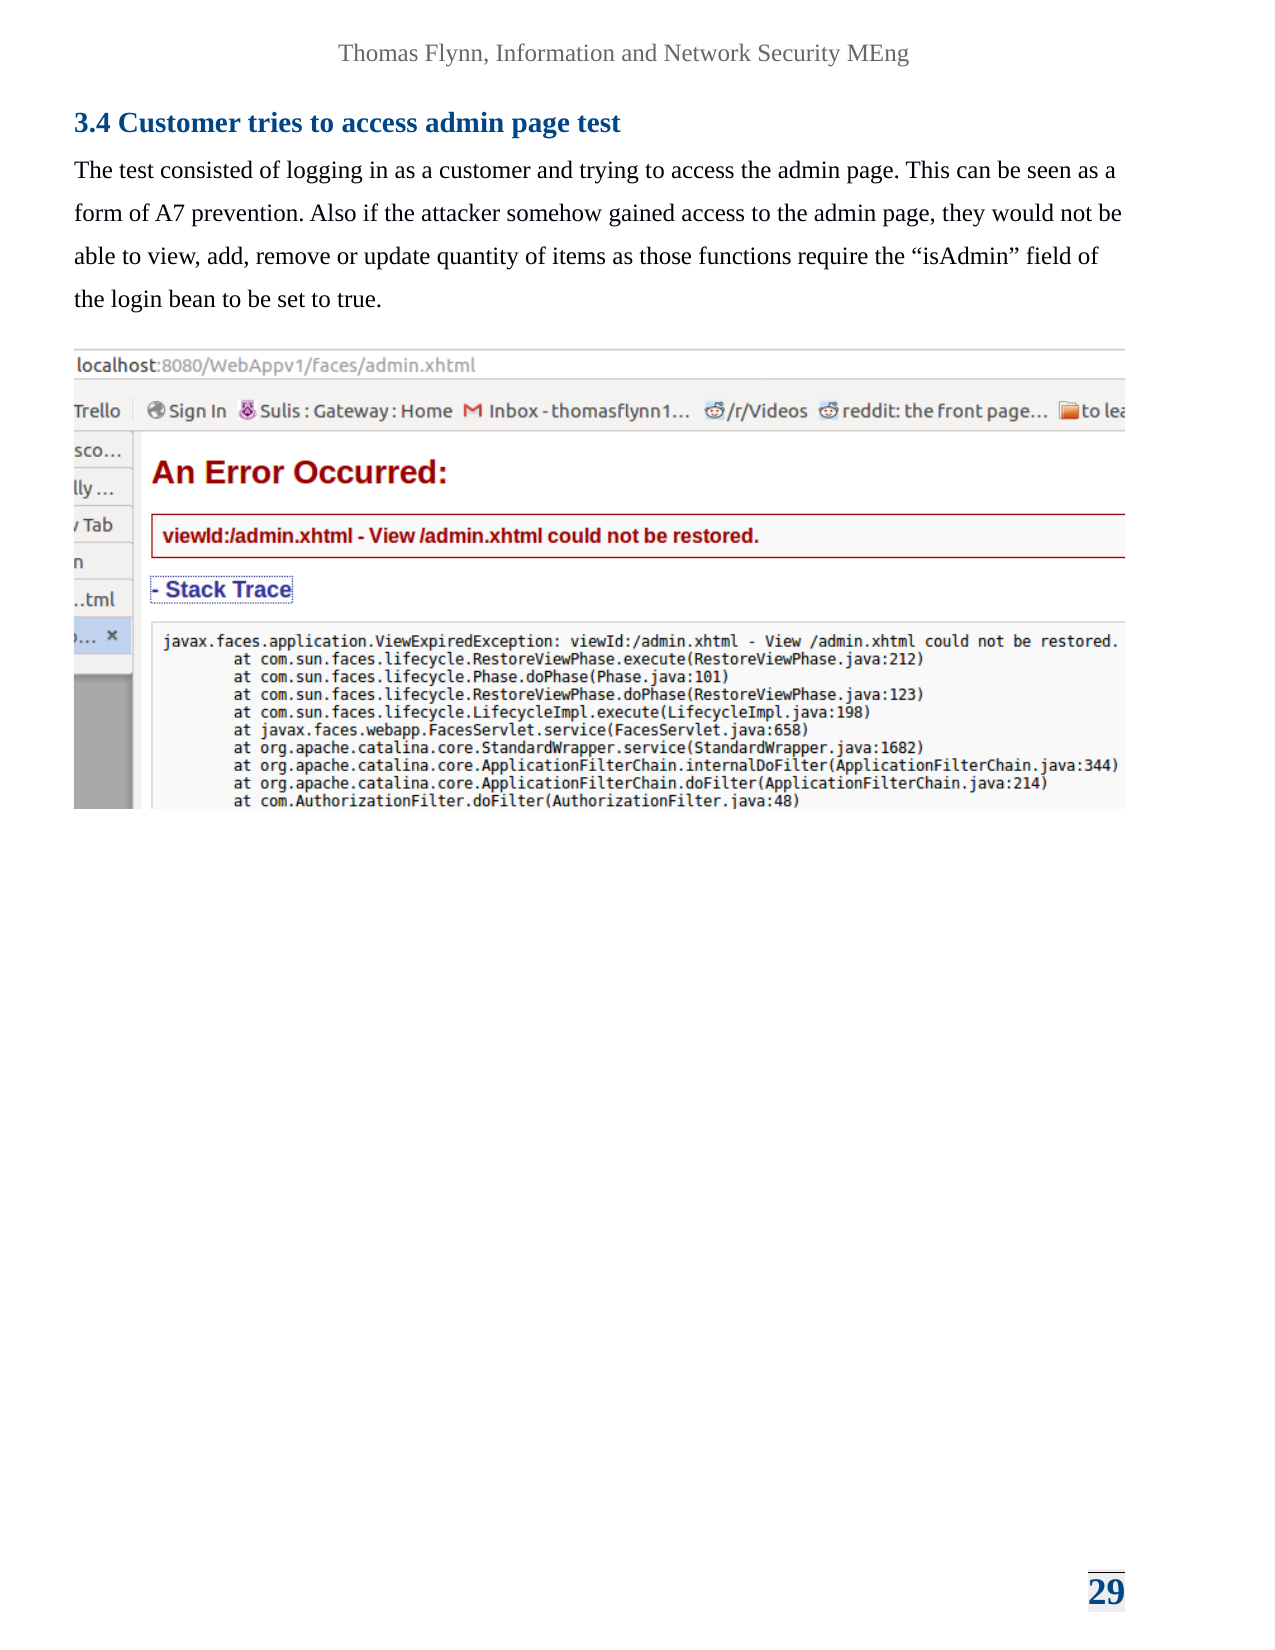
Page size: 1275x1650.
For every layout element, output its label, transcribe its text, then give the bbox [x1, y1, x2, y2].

text The test consisted of logging in as a customer and trying to access the admin page. This can be seen as a form of A7 prevention. Also if the attacker somehow gained access to the admin page, they would not be able to view, add, remove or update quantity of items as those functions require the “isAdmin” field of the login bean to be set to true. [74, 155, 1125, 313]
picture [73, 348, 1125, 809]
subtitle 3.4 Customer tries to access admin page test [74, 105, 1125, 138]
